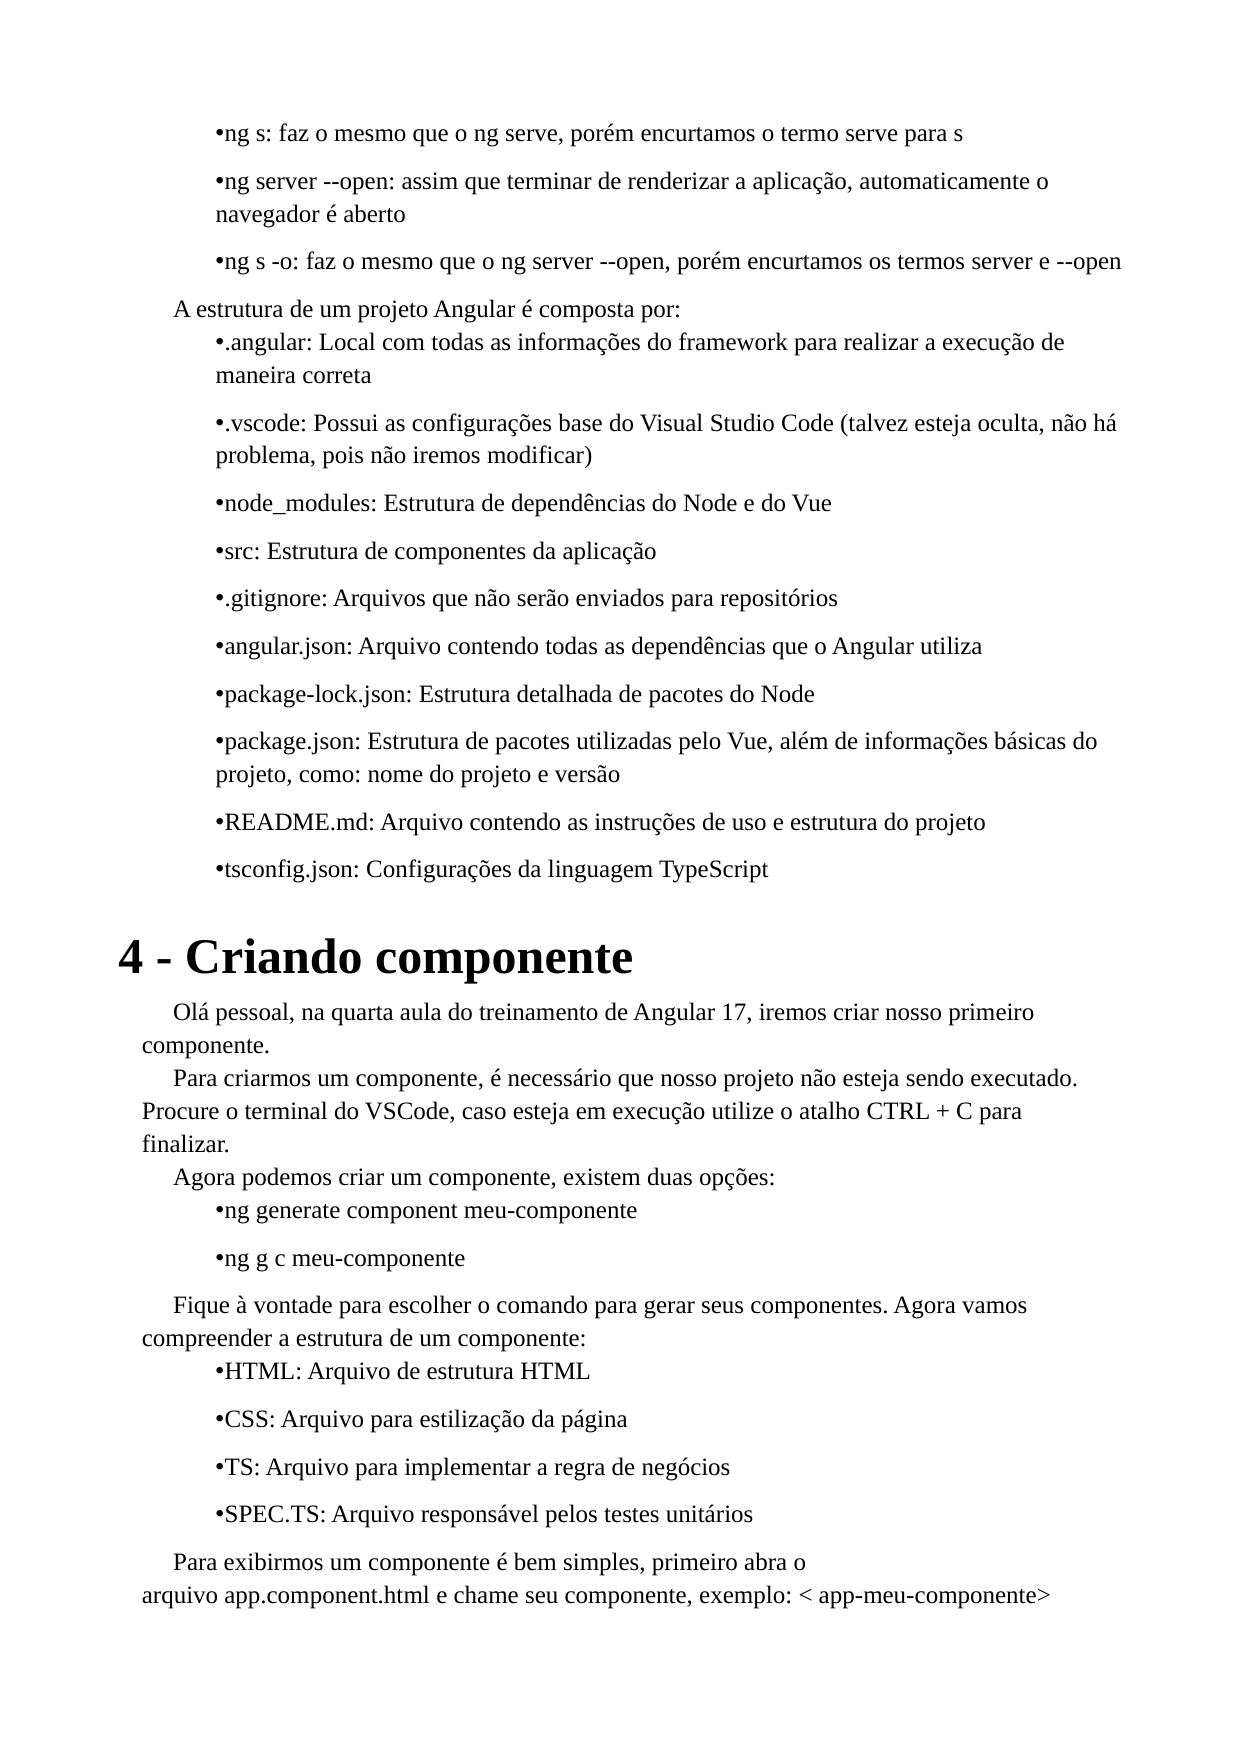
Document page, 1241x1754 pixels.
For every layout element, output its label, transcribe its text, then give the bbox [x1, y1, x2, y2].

list ng g c meu-componente [142, 1243, 1122, 1272]
list src: Estrutura de componentes da aplicação [142, 536, 1122, 564]
list README.md: Arquivo contendo as instruções de uso e estrutura do projeto [142, 807, 1122, 836]
list ng generate component meu-componente [142, 1195, 1122, 1224]
list ng s -o: faz o mesmo que o ng server --open, porém encurtamos os termos server e --open [142, 246, 1122, 275]
text Agora podemos criar um componente, existem duas opções: [142, 1162, 1099, 1191]
text A estrutura de um projeto Angular é composta por: [142, 294, 1099, 323]
list angular.json: Arquivo contendo todas as dependências que o Angular utiliza [142, 631, 1122, 660]
list TS: Arquivo para implementar a regra de negócios [142, 1452, 1122, 1480]
list CSS: Arquivo para estilização da página [142, 1404, 1122, 1433]
list package-lock.json: Estrutura detalhada de pacotes do Node [142, 679, 1122, 707]
list node_modules: Estrutura de dependências do Node e do Vue [142, 488, 1122, 517]
list .vscode: Possui as configurações base do Visual Studio Code (talvez esteja oculta, não há problema, pois não iremos modificar) [142, 408, 1122, 469]
list HTML: Arquivo de estrutura HTML [142, 1356, 1122, 1385]
list package.json: Estrutura de pacotes utilizadas pelo Vue, além de informações básicas do projeto, como: nome do projeto e versão [142, 726, 1122, 788]
list SPEC.TS: Arquivo responsável pelos testes unitários [142, 1499, 1122, 1528]
text Fique à vontade para escolher o comando para gerar seus componentes. Agora vamos compreender a estrutura de um componente: [142, 1290, 1099, 1352]
text Olá pessoal, na quarta aula do treinamento de Angular 17, iremos criar nosso primeiro componente. [142, 997, 1099, 1059]
list .angular: Local com todas as informações do framework para realizar a execução de maneira correta [142, 327, 1122, 389]
list ng server --open: assim que terminar de renderizar a aplicação, automaticamente o navegador é aberto [142, 166, 1122, 227]
subtitle 4 - Criando componente [118, 927, 1122, 984]
list ng s: faz o mesmo que o ng serve, porém encurtamos o termo serve para s [142, 118, 1122, 147]
list .gitignore: Arquivos que não serão enviados para repositórios [142, 583, 1122, 612]
list tsconfig.json: Configurações da linguagem TypeScript [142, 854, 1122, 883]
text Para exibirmos um componente é bem simples, primeiro abra o arquivo app.component.html e chame seu componente, exemplo: < app-meu-componente> [142, 1547, 1099, 1609]
text Para criarmos um componente, é necessário que nosso projeto não esteja sendo executado. Procure o terminal do VSCode, caso esteja em execução utilize o atalho CTRL + C para finalizar. [142, 1063, 1099, 1158]
